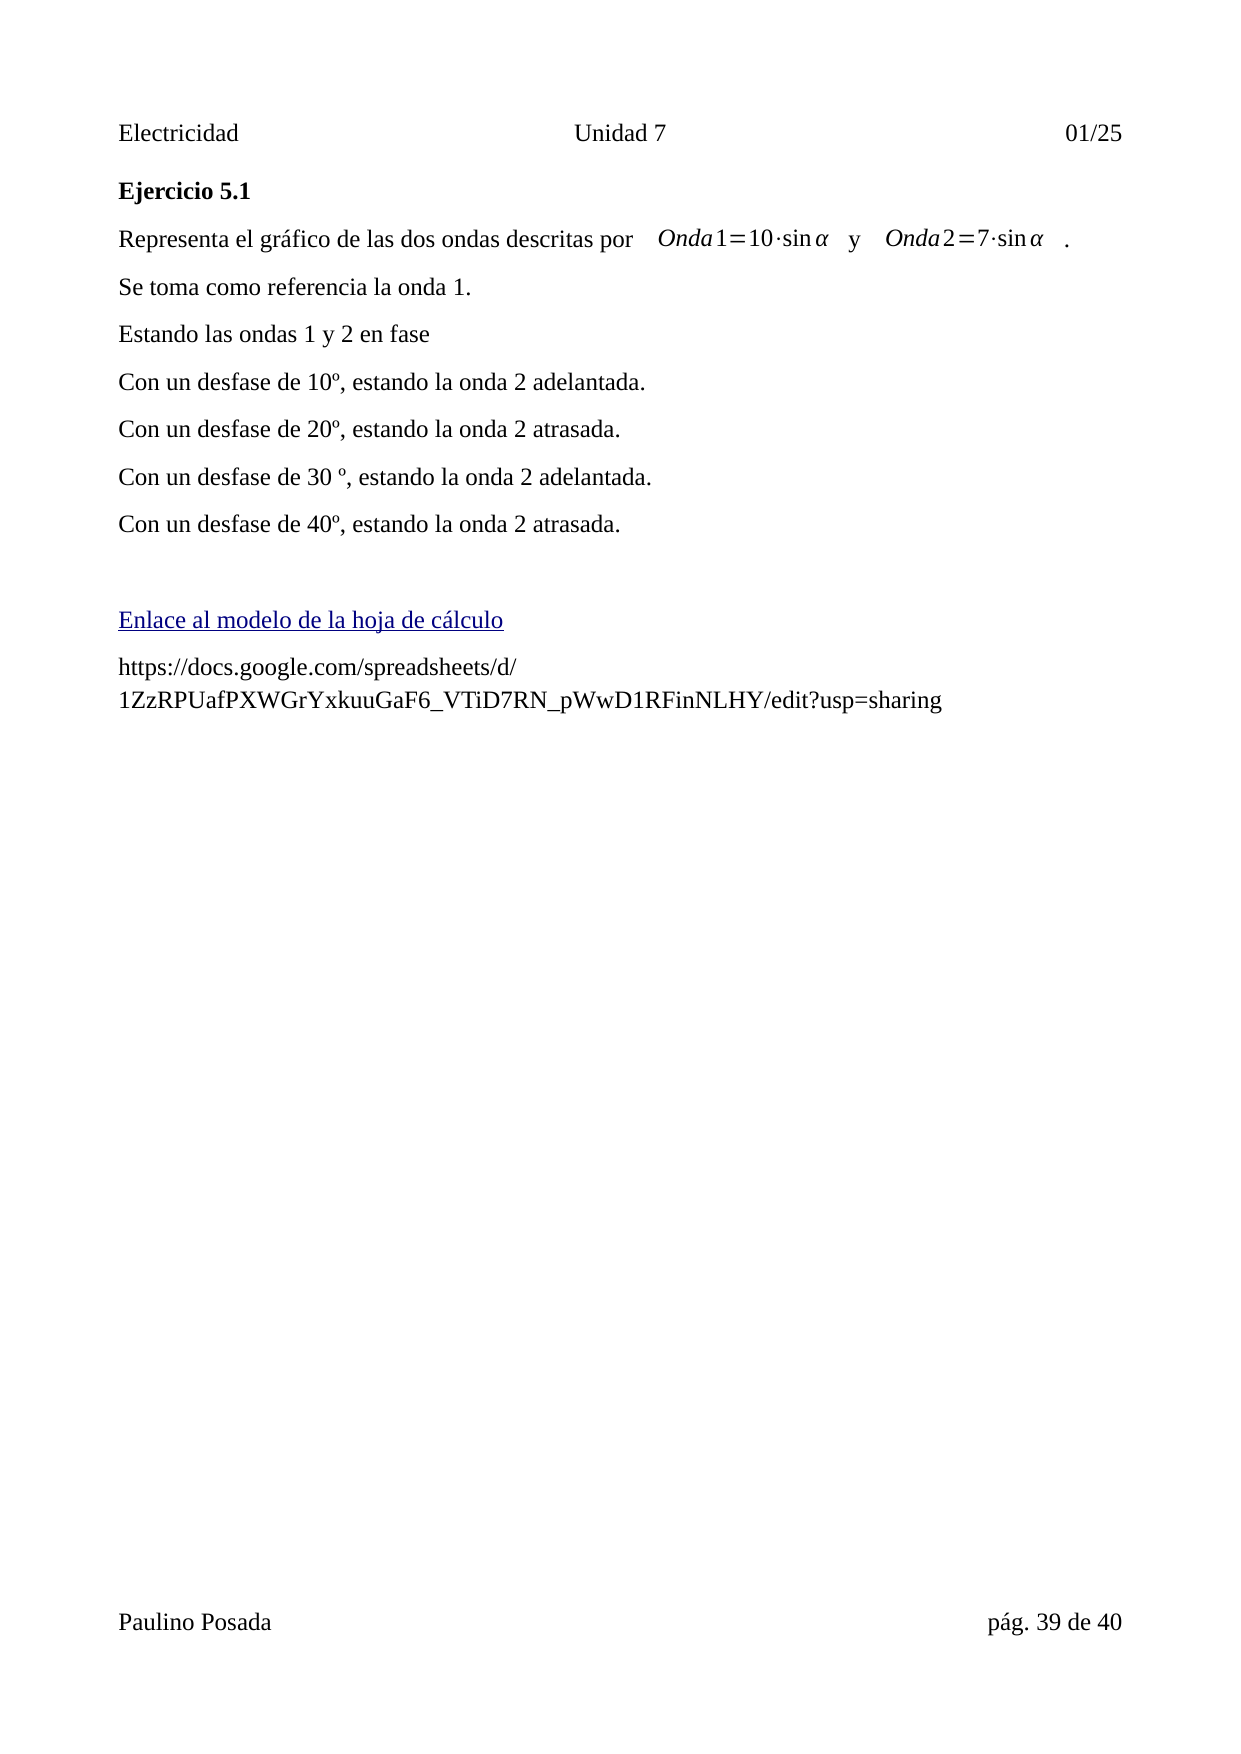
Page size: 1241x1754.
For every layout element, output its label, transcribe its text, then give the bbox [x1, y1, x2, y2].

text https://docs.google.com/spreadsheets/d/1ZzRPUafPXWGrYxkuuGaF6_VTiD7RN_pWwD1RFinNLHY/edit?usp=sharing [118, 652, 1122, 714]
text Con un desfase de 10º, estando la onda 2 adelantada. [118, 367, 1122, 396]
text Con un desfase de 20º, estando la onda 2 atrasada. [118, 414, 1122, 443]
text Se toma como referencia la onda 1. [118, 272, 1122, 300]
text Enlace al modelo de la hoja de cálculo [118, 605, 1122, 633]
text Ejercicio 5.1 [118, 176, 1122, 205]
text Representa el gráfico de las dos ondas descritas por y . [118, 224, 1122, 253]
text Con un desfase de 40º, estando la onda 2 atrasada. [118, 509, 1122, 538]
text Con un desfase de 30 º, estando la onda 2 adelantada. [118, 462, 1122, 491]
text Estando las ondas 1 y 2 en fase [118, 319, 1122, 348]
